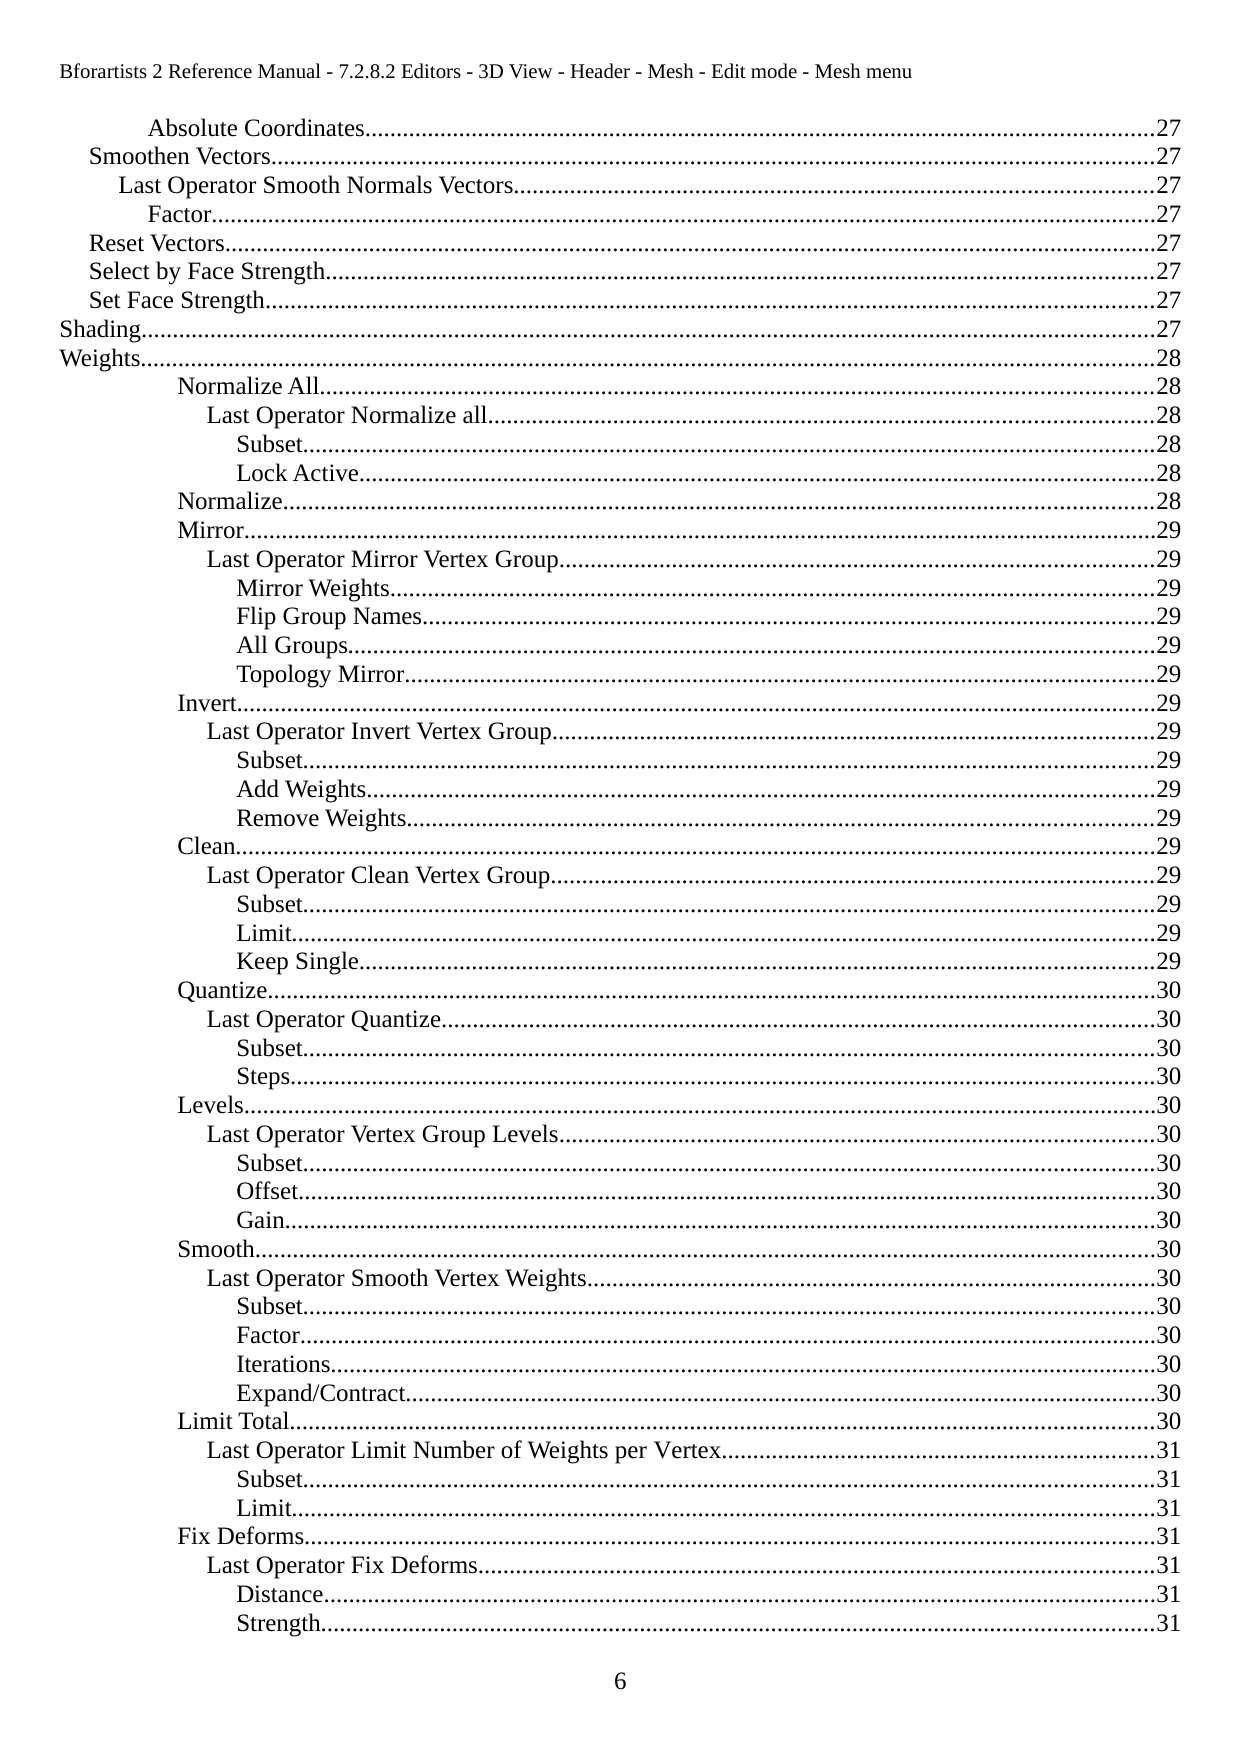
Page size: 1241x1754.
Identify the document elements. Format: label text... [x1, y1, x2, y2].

text Flip Group Names 29 [236, 601, 1181, 630]
text Normalize 28 [177, 486, 1181, 515]
text Last Operator Smooth Normals Vectors 27 [118, 170, 1181, 199]
text Topology Mirror 29 [236, 659, 1181, 688]
text Subset 31 [236, 1464, 1181, 1493]
text Invert 29 [177, 688, 1181, 716]
text Last Operator Fix Deforms 31 [206, 1550, 1181, 1579]
text Offset 30 [236, 1176, 1181, 1205]
text Weights 28 [59, 343, 1181, 371]
text Last Operator Clean Vertex Group 29 [206, 860, 1181, 889]
text Subset 30 [236, 1291, 1181, 1320]
text Factor 27 [147, 199, 1181, 228]
text Subset 30 [236, 1148, 1181, 1176]
text Levels 30 [177, 1090, 1181, 1119]
text Last Operator Limit Number of Weights per Vertex 31 [206, 1435, 1181, 1464]
text Add Weights 29 [236, 774, 1181, 803]
text Smooth 30 [177, 1234, 1181, 1263]
text Remove Weights 29 [236, 803, 1181, 831]
text Clean 29 [177, 831, 1181, 860]
text Factor 30 [236, 1320, 1181, 1349]
text Last Operator Mirror Vertex Group 29 [206, 544, 1181, 573]
text Limit 29 [236, 918, 1181, 946]
text All Groups 29 [236, 630, 1181, 659]
text Keep Single 29 [236, 946, 1181, 975]
text Subset 30 [236, 1033, 1181, 1061]
text Lock Active 28 [236, 458, 1181, 486]
text Last Operator Smooth Vertex Weights 30 [206, 1263, 1181, 1291]
text Shading 27 [59, 314, 1181, 343]
text Mirror Weights 29 [236, 573, 1181, 601]
text Last Operator Invert Vertex Group 29 [206, 716, 1181, 745]
text Limit 31 [236, 1493, 1181, 1521]
text Select by Face Strength 27 [88, 256, 1181, 285]
text Expand/Contract 30 [236, 1378, 1181, 1406]
text Limit Total 30 [177, 1406, 1181, 1435]
text Smoothen Vectors 27 [88, 141, 1181, 170]
text Steps 30 [236, 1061, 1181, 1090]
text Subset 28 [236, 429, 1181, 458]
text Subset 29 [236, 745, 1181, 774]
text Distance 31 [236, 1579, 1181, 1608]
text Last Operator Vertex Group Levels 30 [206, 1119, 1181, 1148]
text Iterations 30 [236, 1349, 1181, 1378]
text Mirror 29 [177, 515, 1181, 544]
text Last Operator Normalize all 28 [206, 400, 1181, 429]
text Normalize All 28 [177, 371, 1181, 400]
text Fix Deforms 31 [177, 1521, 1181, 1550]
text Quantize 30 [177, 975, 1181, 1004]
text Set Face Strength 27 [88, 285, 1181, 314]
text Gain 30 [236, 1205, 1181, 1234]
text Strength 31 [236, 1608, 1181, 1636]
text Absolute Coordinates 27 [147, 113, 1181, 141]
text Subset 29 [236, 889, 1181, 918]
text Last Operator Quantize 30 [206, 1004, 1181, 1033]
text Reset Vectors 27 [88, 228, 1181, 256]
